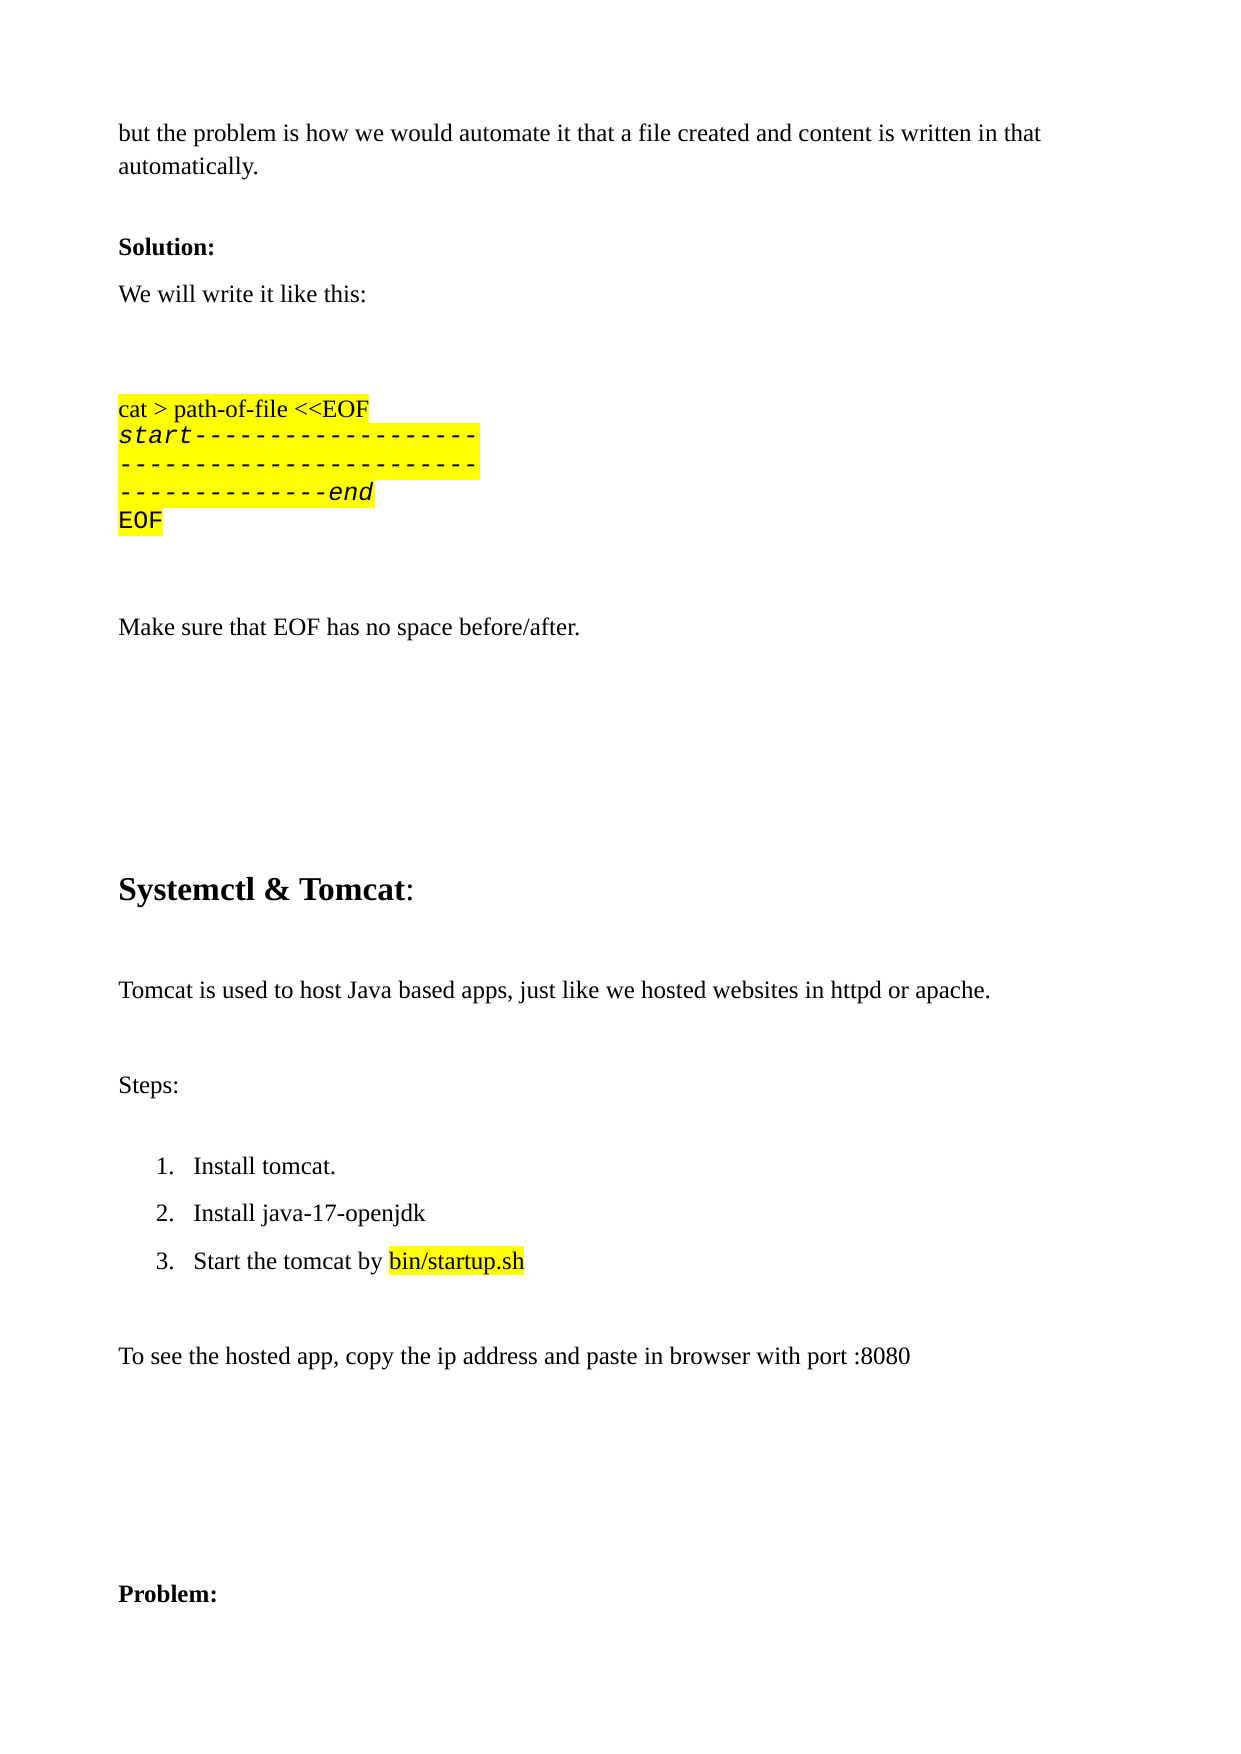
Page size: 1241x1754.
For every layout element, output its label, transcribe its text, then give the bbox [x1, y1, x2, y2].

text Systemctl & Tomcat: [118, 869, 1122, 907]
text Steps: [118, 1070, 1122, 1132]
list Install java-17-openjdk [156, 1198, 1122, 1227]
list Start the tomcat by bin/startup.sh [156, 1246, 1122, 1275]
list Install tomcat. [156, 1151, 1122, 1180]
text EOF [118, 508, 1122, 536]
text Make sure that EOF has no space before/after. [118, 612, 1122, 707]
text but the problem is how we would automate it that a file created and content is written in that automatically. [118, 118, 1122, 180]
text Problem: [118, 1579, 1122, 1608]
text start------------------- ------------------------ --------------end [118, 423, 1122, 508]
text To see the hosted app, copy the ip address and paste in browser with port :8080 [118, 1341, 1122, 1370]
text We will write it like this: cat > path-of-file <<EOF [118, 279, 1122, 423]
text Solution: [118, 199, 1122, 261]
text Tomcat is used to host Java based apps, just like we hosted websites in httpd or apache. [118, 975, 1122, 1004]
